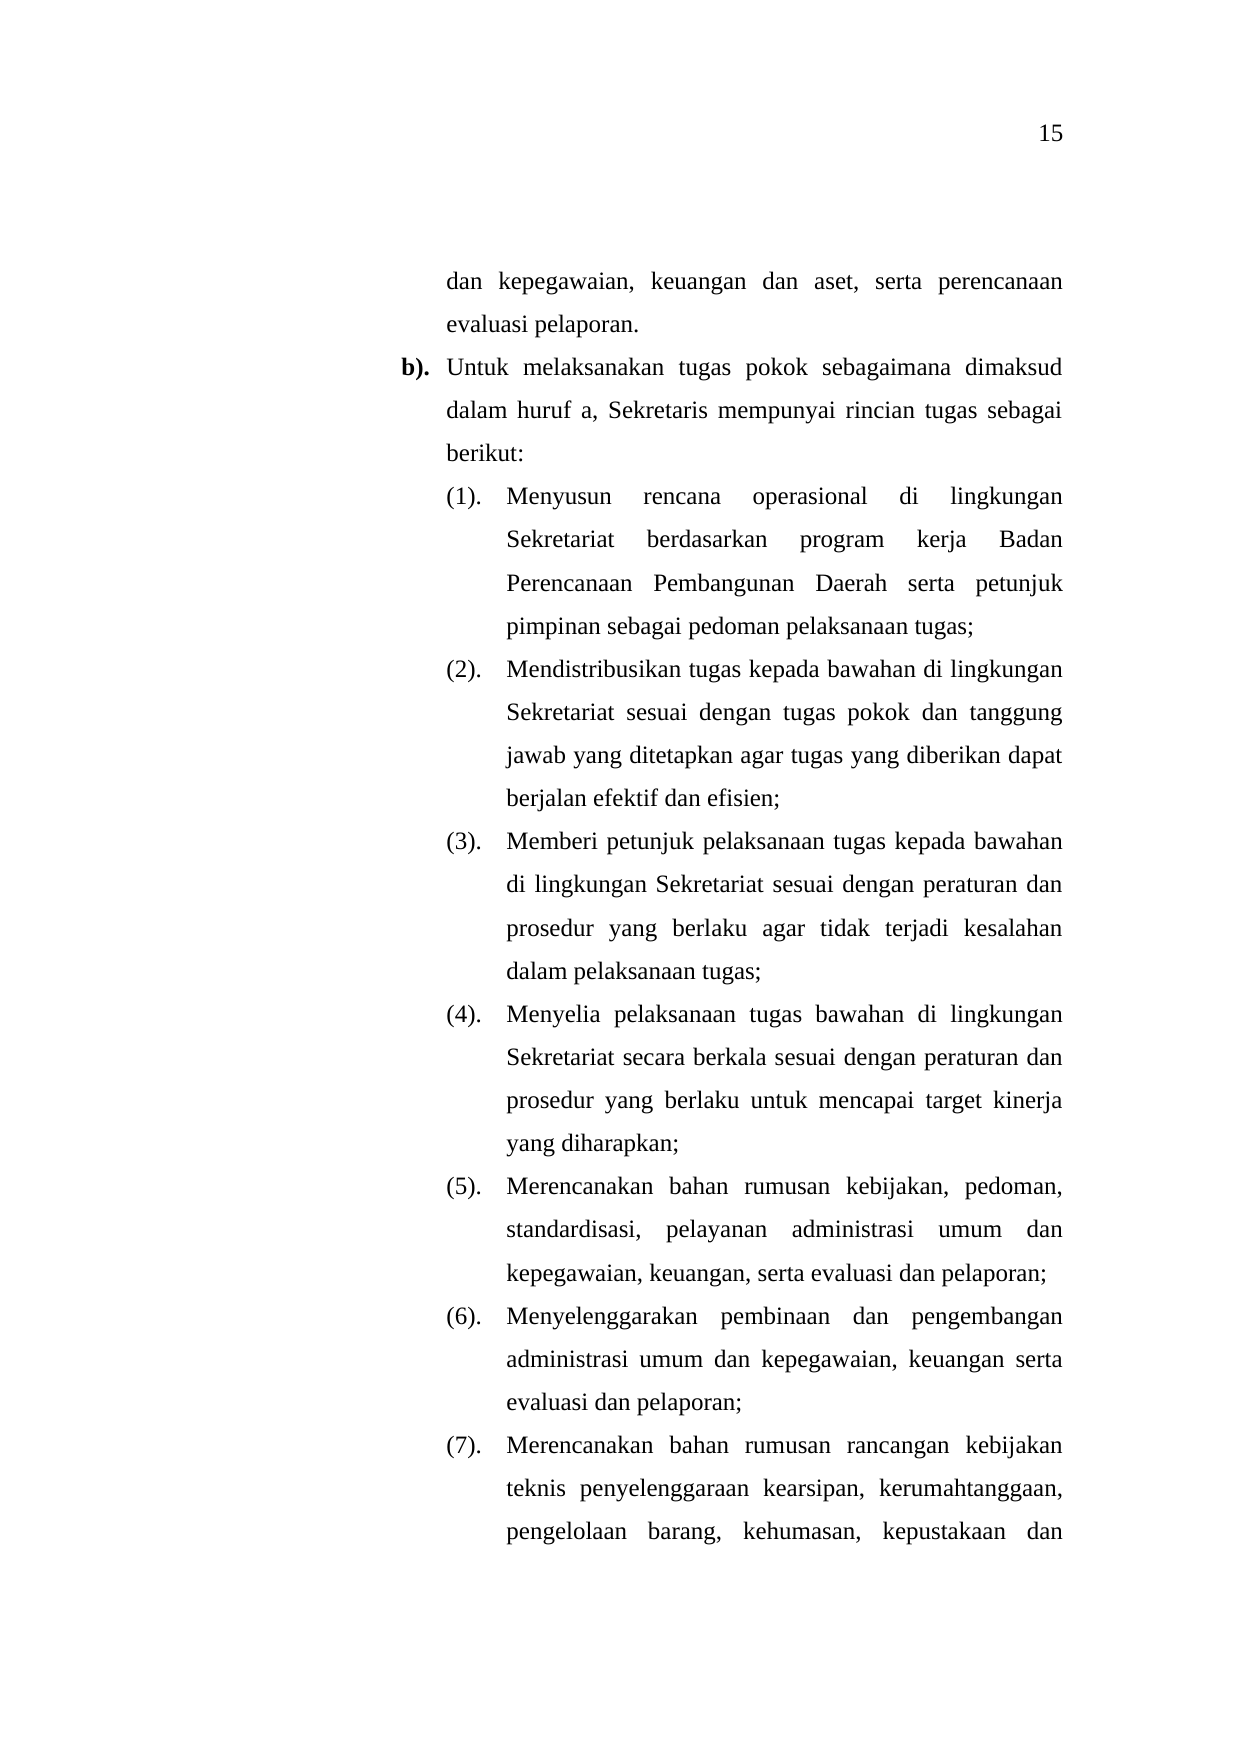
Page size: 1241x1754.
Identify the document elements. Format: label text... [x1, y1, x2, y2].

list Mendistribusikan tugas kepada bawahan di lingkungan Sekretariat sesuai dengan tugas pokok dan tanggung jawab yang ditetapkan agar tugas yang diberikan dapat berjalan efektif dan efisien; [446, 654, 1063, 812]
list Merencanakan bahan rumusan kebijakan, pedoman, standardisasi, pelayanan administrasi umum dan kepegawaian, keuangan, serta evaluasi dan pelaporan; [446, 1171, 1063, 1286]
list Menyelenggarakan pembinaan dan pengembangan administrasi umum dan kepegawaian, keuangan serta evaluasi dan pelaporan; [446, 1301, 1063, 1416]
list Untuk melaksanakan tugas pokok sebagaimana dimaksud dalam huruf a, Sekretaris mempunyai rincian tugas sebagai berikut: [401, 352, 1063, 467]
list Memberi petunjuk pelaksanaan tugas kepada bawahan di lingkungan Sekretariat sesuai dengan peraturan dan prosedur yang berlaku agar tidak terjadi kesalahan dalam pelaksanaan tugas; [446, 826, 1063, 984]
list Menyelia pelaksanaan tugas bawahan di lingkungan Sekretariat secara berkala sesuai dengan peraturan dan prosedur yang berlaku untuk mencapai target kinerja yang diharapkan; [446, 999, 1063, 1157]
list Merencanakan bahan rumusan rancangan kebijakan teknis penyelenggaraan kearsipan, kerumahtanggaan, pengelolaan barang, kehumasan, kepustakaan dan [446, 1430, 1063, 1545]
list dan kepegawaian, keuangan dan aset, serta perencanaan evaluasi pelaporan. [401, 266, 1063, 338]
list Menyusun rencana operasional di lingkungan Sekretariat berdasarkan program kerja Badan Perencanaan Pembangunan Daerah serta petunjuk pimpinan sebagai pedoman pelaksanaan tugas; [446, 481, 1063, 639]
